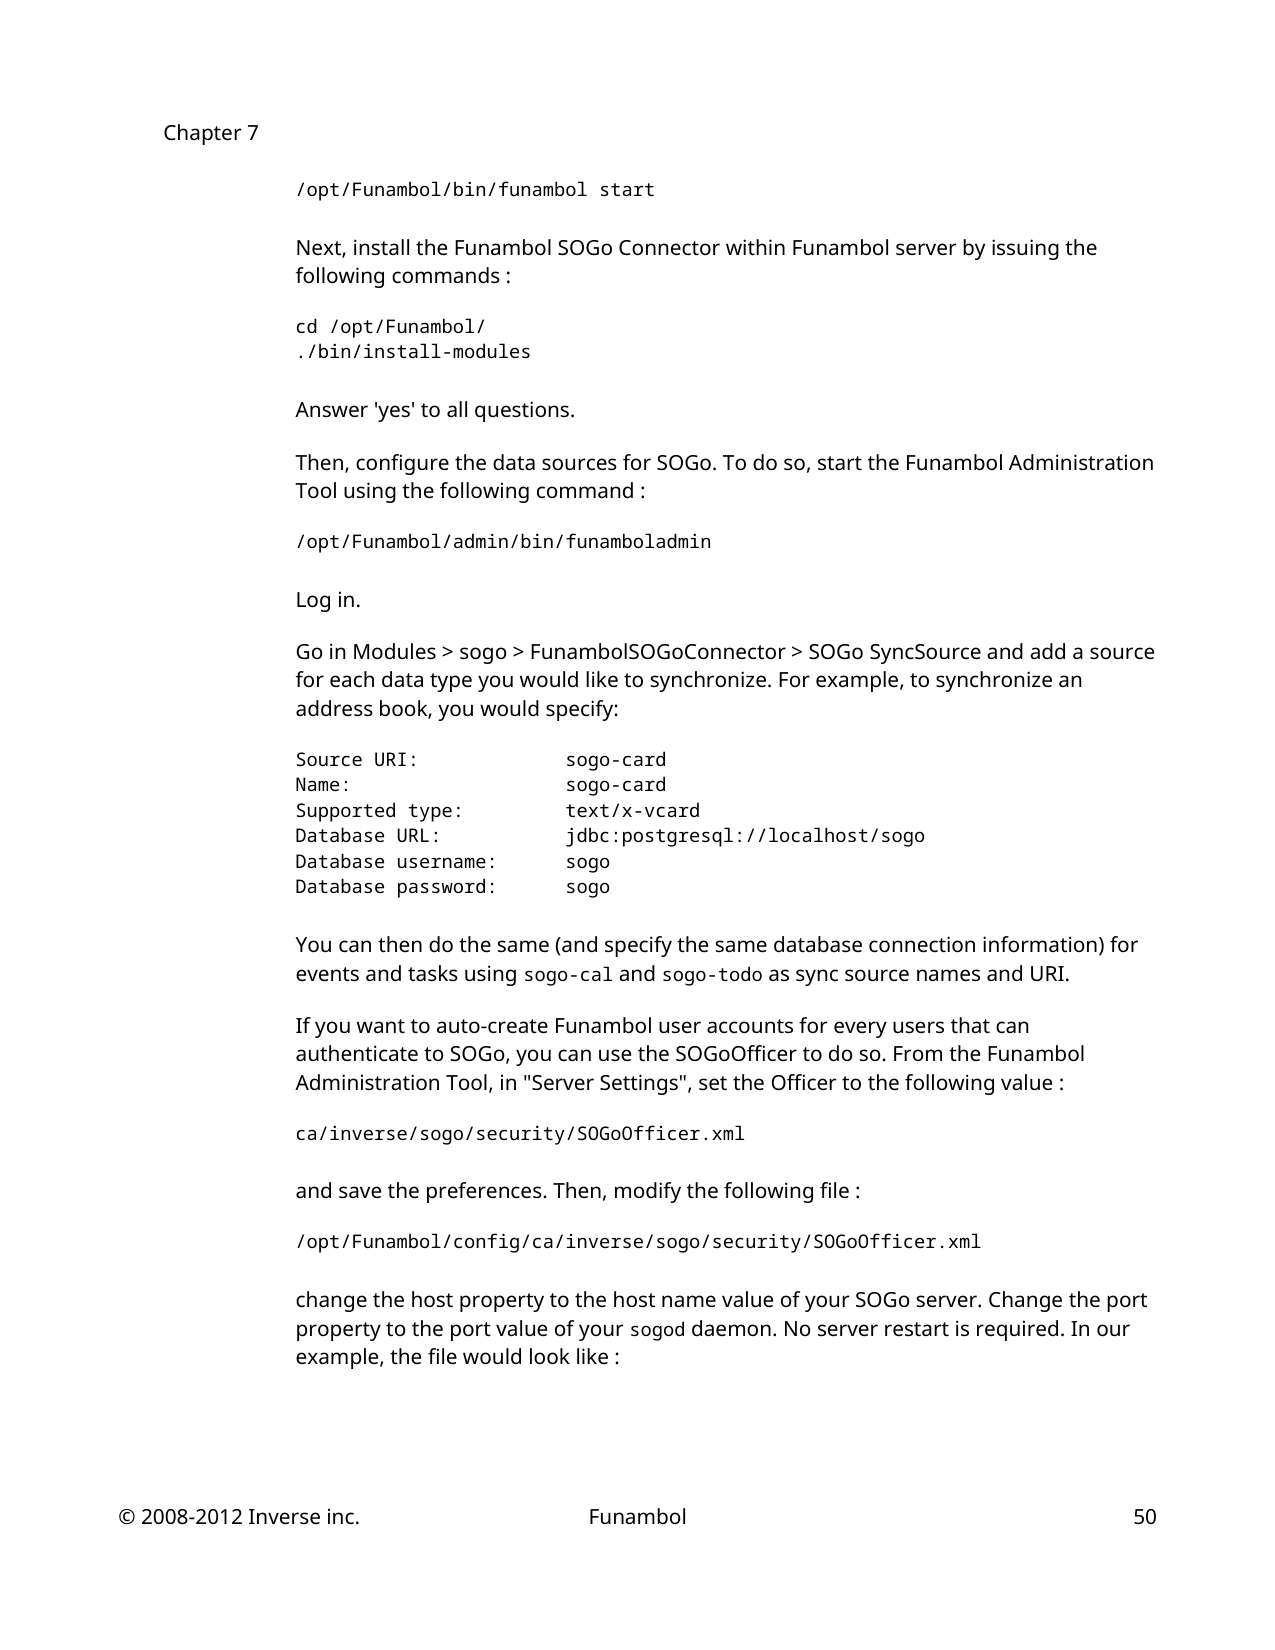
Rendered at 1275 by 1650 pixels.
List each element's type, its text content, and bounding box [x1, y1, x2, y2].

text Go in Modules > sogo > FunambolSOGoConnector > SOGo SyncSource and add a source for each data type you would like to synchronize. For example, to synchronize an address book, you would specify: [295, 637, 1157, 722]
text /opt/Funambol/config/ca/inverse/sogo/security/SOGoOfficer.xml [295, 1229, 1157, 1254]
text Supported type: text/x-vcard [295, 797, 1157, 823]
text Database password: sogo [295, 874, 1157, 899]
text Answer 'yes' to all questions. [295, 396, 1157, 424]
text Source URI: sogo-card [295, 746, 1157, 772]
text Next, install the Funambol SOGo Connector within Funambol server by issuing the following commands : [295, 233, 1157, 290]
text Database URL: jdbc:postgresql://localhost/sogo [295, 823, 1157, 848]
text and save the preferences. Then, modify the following file : [295, 1177, 1157, 1205]
text Name: sogo-card [295, 772, 1157, 797]
text Then, configure the data sources for SOGo. To do so, start the Funambol Administration Tool using the following command : [295, 448, 1157, 504]
text Database username: sogo [295, 848, 1157, 874]
text ./bin/install-modules [295, 339, 1157, 364]
text Log in. [295, 585, 1157, 613]
text If you want to auto-create Funambol user accounts for every users that can authenticate to SOGo, you can use the SOGoOfficer to do so. From the Funambol Administration Tool, in "Server Settings", set the Officer to the following value : [295, 1011, 1157, 1096]
text cd /opt/Funambol/ [295, 313, 1157, 339]
text /opt/Funambol/admin/bin/funamboladmin [295, 528, 1157, 554]
text ca/inverse/sogo/security/SOGoOfficer.xml [295, 1120, 1157, 1145]
text /opt/Funambol/bin/funambol start [295, 176, 1157, 202]
text You can then do the same (and specify the same database connection information) for events and tasks using sogo-cal and sogo-todo as sync source names and URI. [295, 930, 1157, 987]
text change the host property to the host name value of your SOGo server. Change the port property to the port value of your sogod daemon. No server restart is required. In our example, the file would look like : [295, 1286, 1157, 1371]
